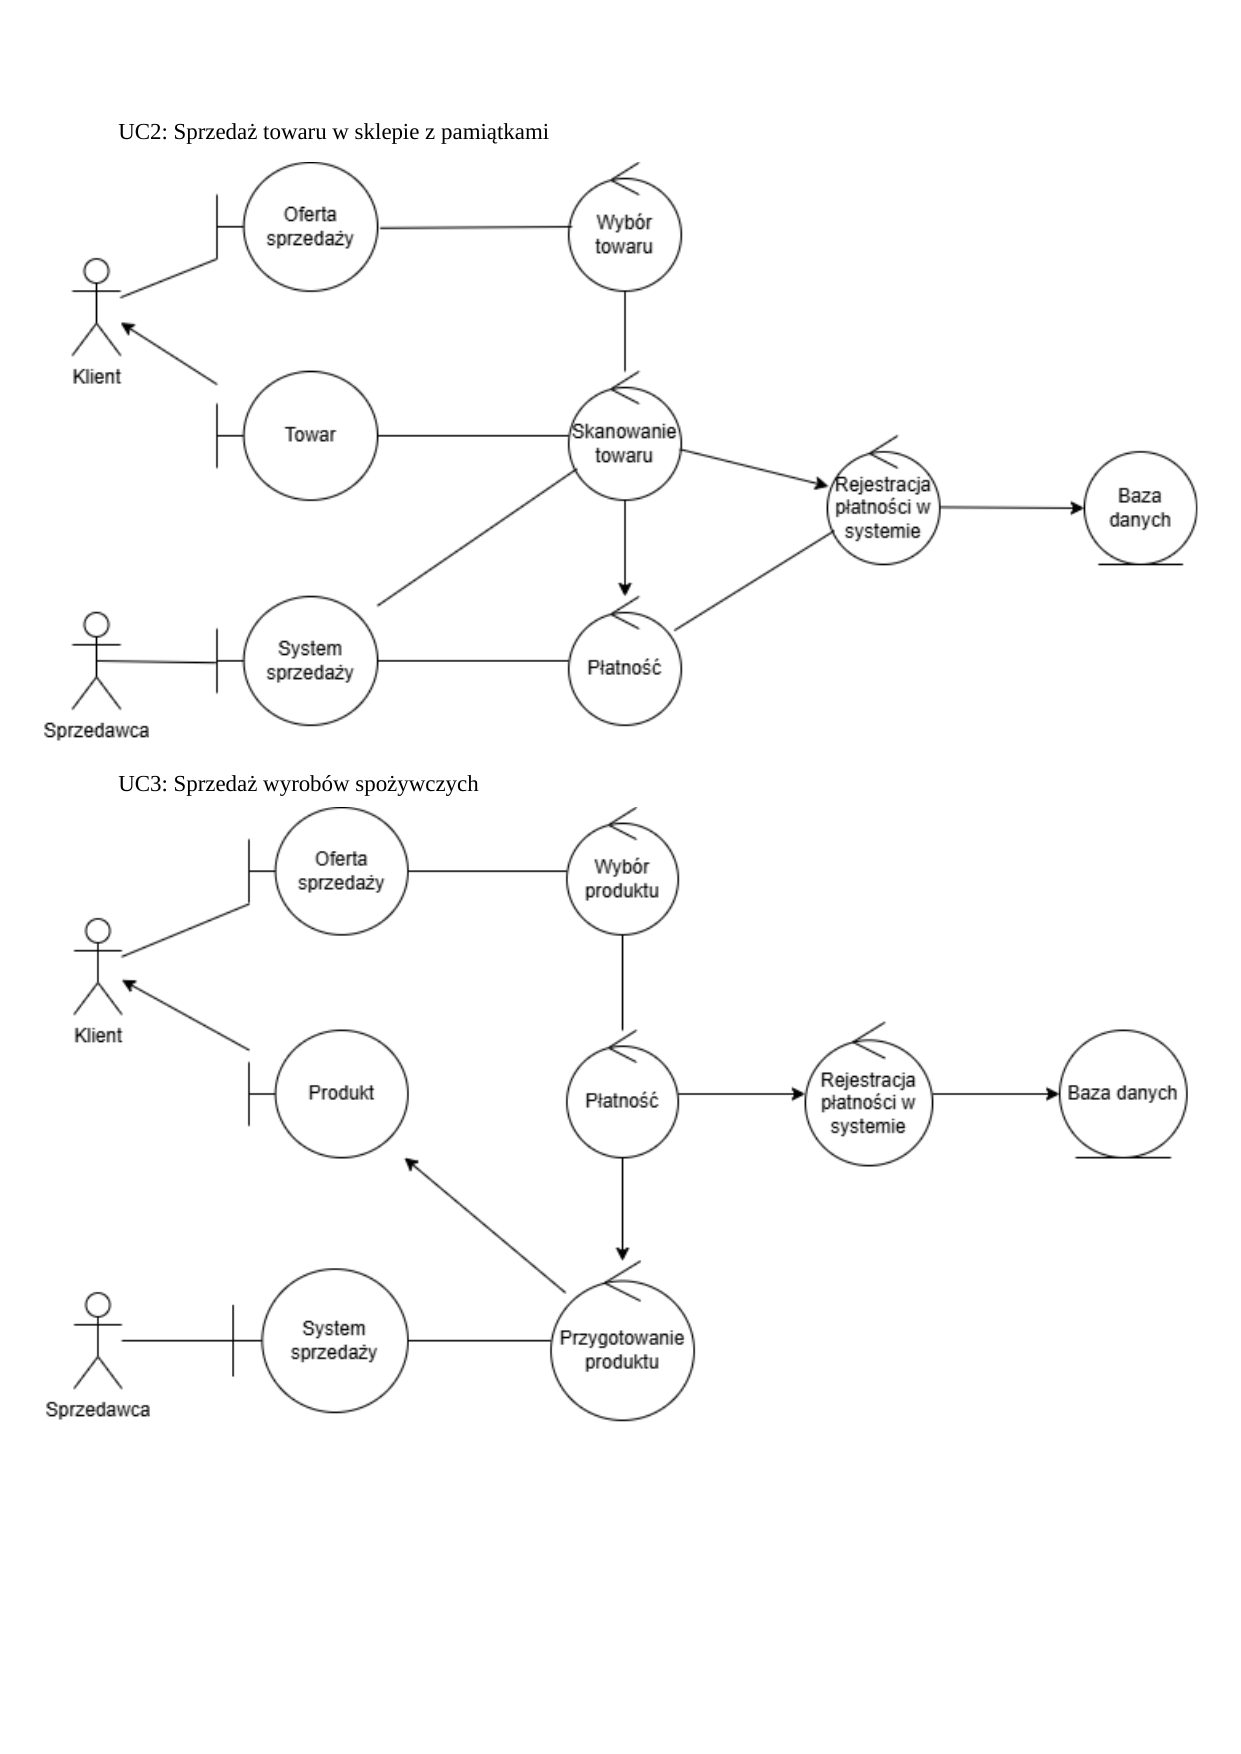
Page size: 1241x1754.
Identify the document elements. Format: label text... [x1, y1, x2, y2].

picture [43, 162, 1198, 744]
text UC2: Sprzedaż towaru w sklepie z pamiątkami [118, 118, 1122, 144]
text UC3: Sprzedaż wyrobów spożywczych [118, 770, 1122, 796]
picture [45, 807, 1188, 1423]
